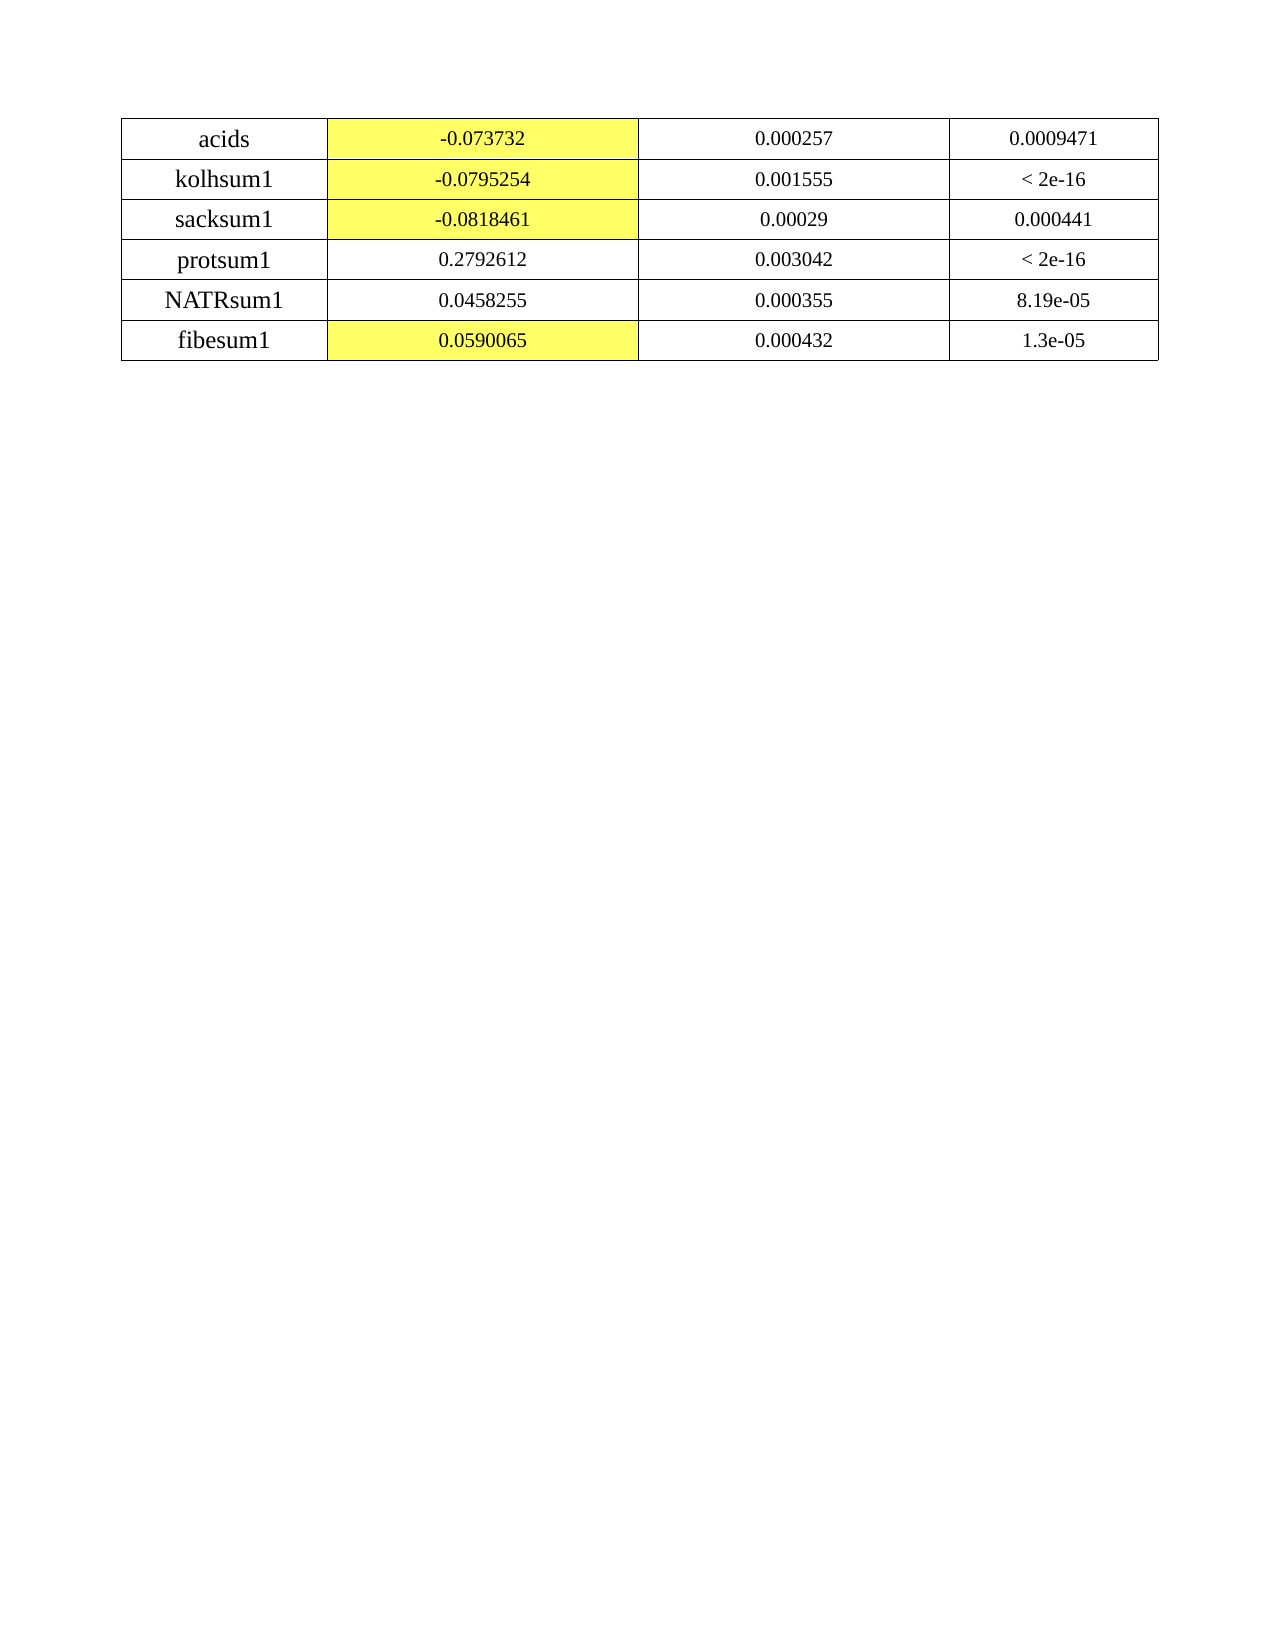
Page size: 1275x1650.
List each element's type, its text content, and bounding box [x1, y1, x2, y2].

table_cell 0.0009471 [950, 119, 1158, 158]
table_cell -0.073732 [328, 119, 638, 158]
table_cell acids [122, 119, 327, 158]
table_cell NATRsum1 [122, 280, 327, 320]
table_cell -0.0818461 [328, 200, 638, 239]
table_cell kolhsum1 [122, 160, 327, 199]
table_cell 0.0590065 [328, 321, 638, 360]
table_cell 0.000432 [639, 321, 949, 360]
table_cell < 2e-16 [950, 160, 1158, 199]
table_cell 1.3e-05 [950, 321, 1158, 360]
table_cell 8.19e-05 [950, 280, 1158, 320]
table_cell 0.000441 [950, 200, 1158, 239]
table_cell -0.0795254 [328, 160, 638, 199]
table_cell 0.000257 [639, 119, 949, 158]
table_cell 0.00029 [639, 200, 949, 239]
table_cell 0.2792612 [328, 240, 638, 279]
table_cell sacksum1 [122, 200, 327, 239]
table_cell 0.000355 [639, 280, 949, 320]
table_cell 0.001555 [639, 160, 949, 199]
table_cell fibesum1 [122, 321, 327, 360]
table_cell protsum1 [122, 240, 327, 279]
table_cell < 2e-16 [950, 240, 1158, 279]
table_cell 0.003042 [639, 240, 949, 279]
table_cell 0.0458255 [328, 280, 638, 320]
